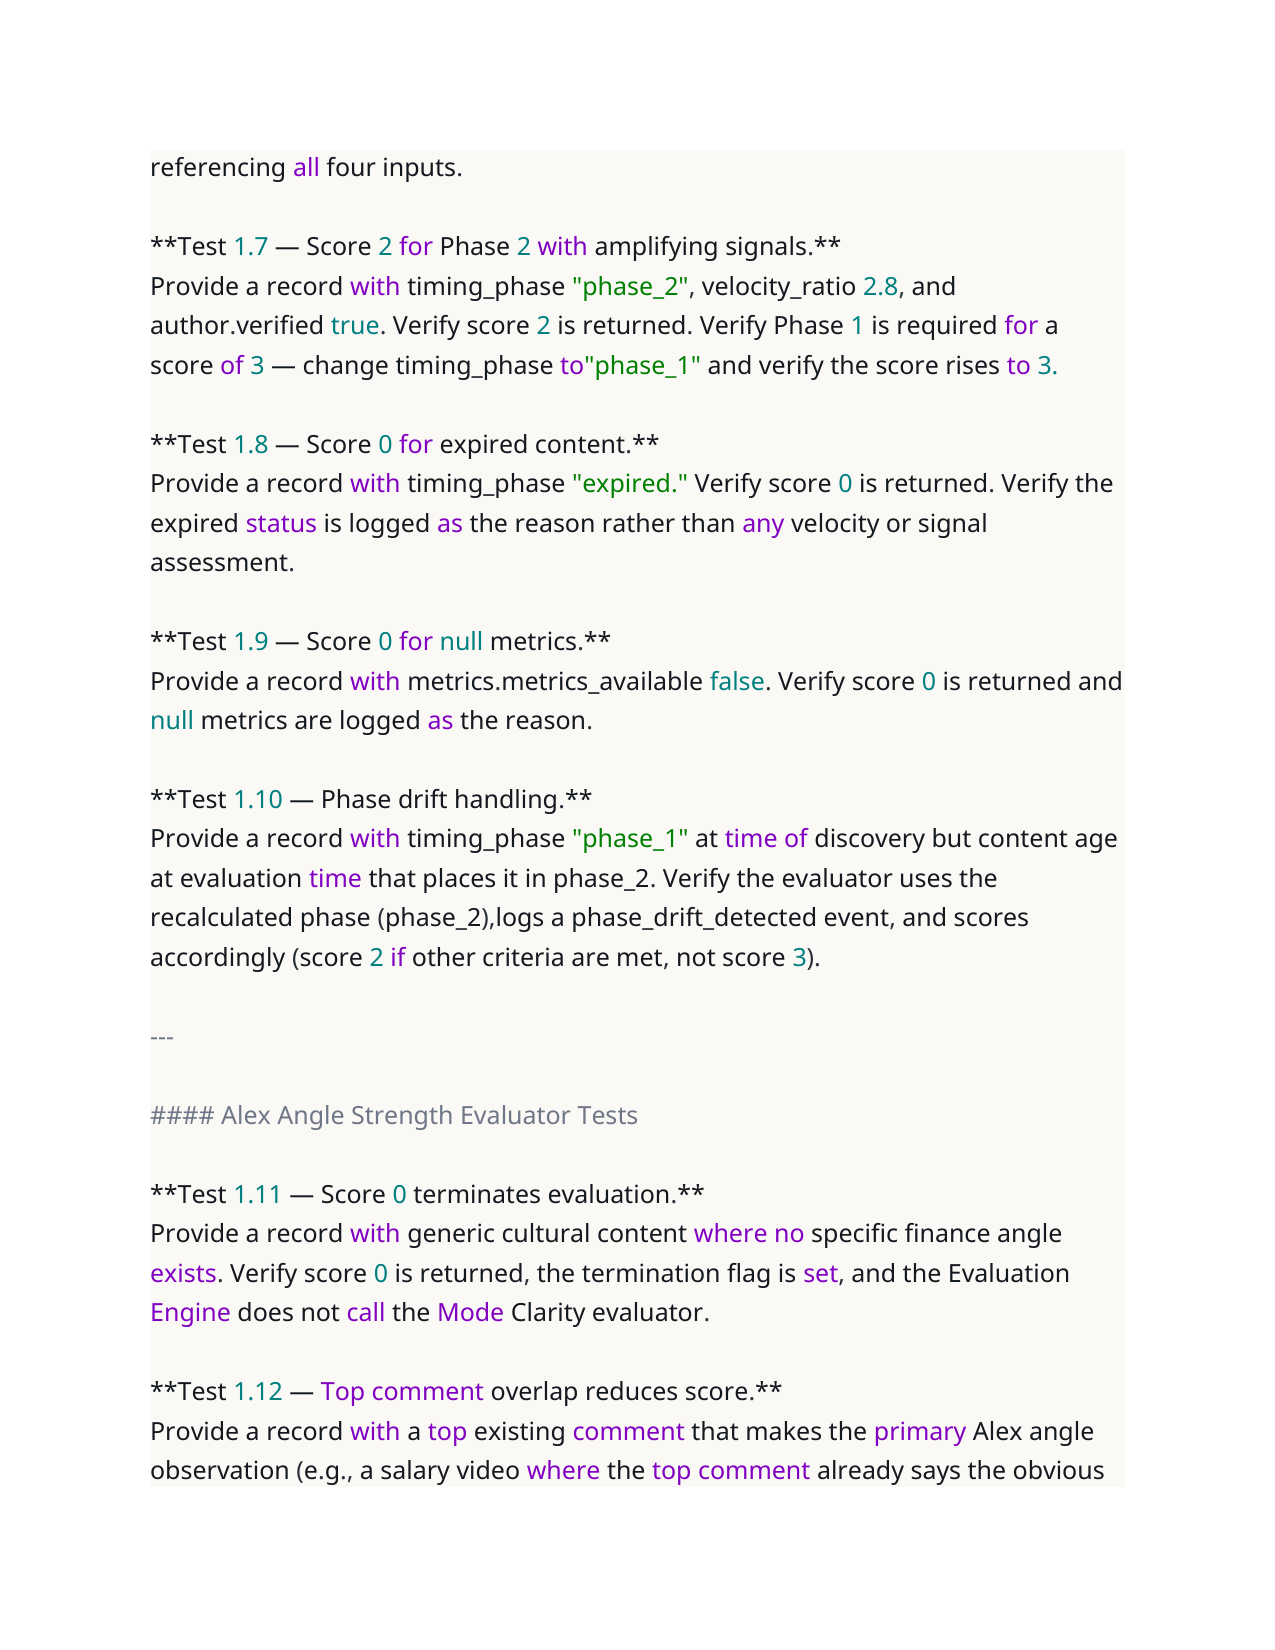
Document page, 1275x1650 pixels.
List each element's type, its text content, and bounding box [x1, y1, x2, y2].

text referencing all four inputs. **Test 1.7 — Score 2 for Phase 2 with amplifying signals.** Provide a record with timing_phase "phase_2", velocity_ratio 2.8, and author.verified true. Verify score 2 is returned. Verify Phase 1 is required for a score of 3 — change timing_phase to"phase_1" and verify the score rises to 3. **Test 1.8 — Score 0 for expired content.** Provide a record with timing_phase "expired." Verify score 0 is returned. Verify the expired status is logged as the reason rather than any velocity or signal assessment. **Test 1.9 — Score 0 for null metrics.** Provide a record with metrics.metrics_available false. Verify score 0 is returned and null metrics are logged as the reason. **Test 1.10 — Phase drift handling.** Provide a record with timing_phase "phase_1" at time of discovery but content age at evaluation time that places it in phase_2. Verify the evaluator uses the recalculated phase (phase_2),logs a phase_drift_detected event, and scores accordingly (score 2 if other criteria are met, not score 3). --- #### Alex Angle Strength Evaluator Tests **Test 1.11 — Score 0 terminates evaluation.** Provide a record with generic cultural content where no specific finance angle exists. Verify score 0 is returned, the termination flag is set, and the Evaluation Engine does not call the Mode Clarity evaluator. **Test 1.12 — Top comment overlap reduces score.** Provide a record with a top existing comment that makes the primary Alex angle observation (e.g., a salary video where the top comment already says the obvious [150, 150, 1125, 1487]
